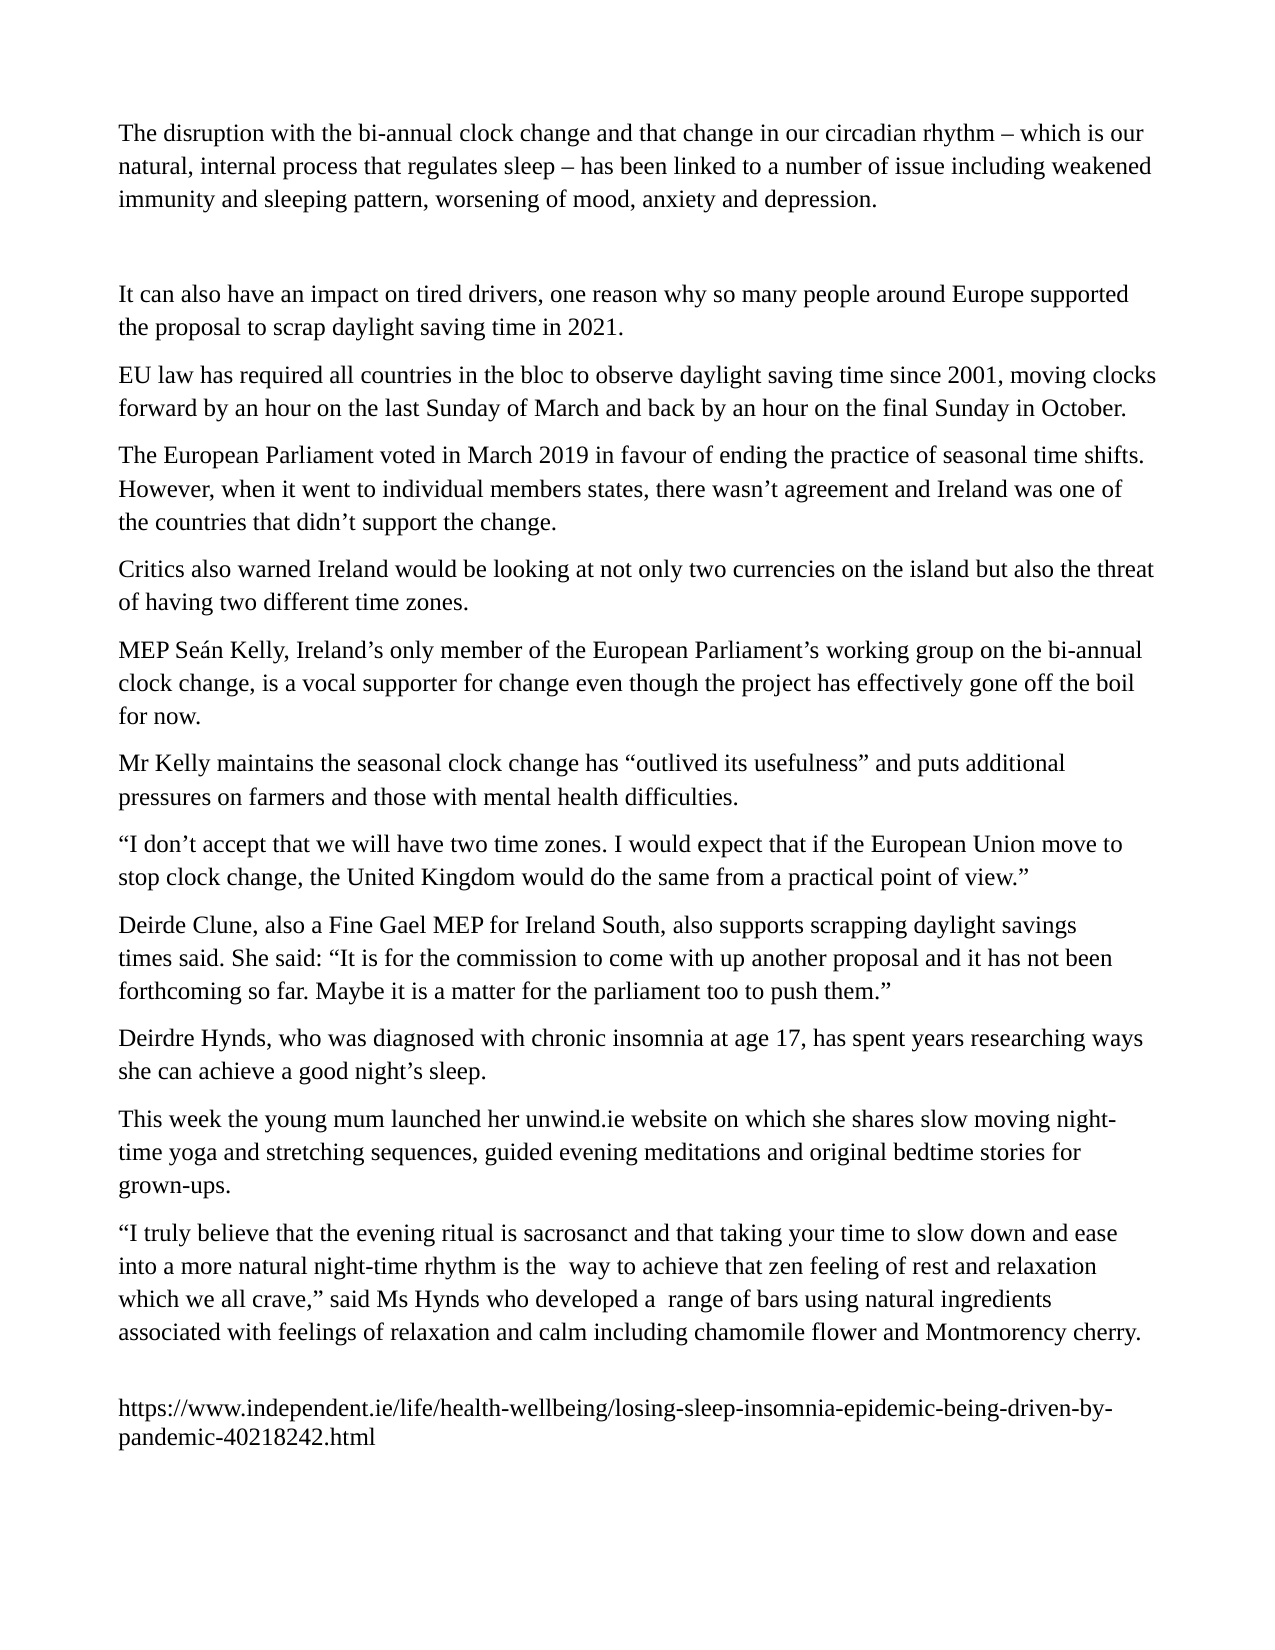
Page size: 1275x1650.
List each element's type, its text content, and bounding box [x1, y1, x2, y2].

text Mr Kelly maintains the seasonal clock change has “outlived its usefulness” and puts additional pressures on farmers and those with mental health difficulties. [118, 748, 1157, 810]
text EU law has required all countries in the bloc to observe daylight saving time since 2001, moving clocks forward by an hour on the last Sunday of March and back by an hour on the final Sunday in October. [118, 360, 1157, 422]
text MEP Seán Kelly, Ireland’s only member of the European Parliament’s working group on the bi-annual clock change, is a vocal supporter for change even though the project has effectively gone off the boil for now. [118, 635, 1157, 730]
text Critics also warned Ireland would be looking at not only two currencies on the island but also the threat of having two different time zones. [118, 554, 1157, 616]
text Deirdre Hynds, who was diagnosed with chronic insomnia at age 17, has spent years researching ways she can achieve a good night’s sleep. [118, 1023, 1157, 1085]
text “I truly believe that the evening ritual is sacrosanct and that taking your time to slow down and ease into a more natural night-time rhythm is the way to achieve that zen feeling of rest and relaxation which we all crave,” said Ms Hynds who developed a range of bars using natural ingredients associated with feelings of relaxation and calm including chamomile flower and Montmorency cherry. [118, 1218, 1157, 1346]
text “I don’t accept that we will have two time zones. I would expect that if the European Union move to stop clock change, the United Kingdom would do the same from a practical point of view.” [118, 829, 1157, 891]
text Deirde Clune, also a Fine Gael MEP for Ireland South, also supports scrapping daylight savings times said. She said: “It is for the commission to come with up another proposal and it has not been forthcoming so far. Maybe it is a matter for the parliament too to push them.” [118, 910, 1157, 1004]
text This week the young mum launched her unwind.ie website on which she shares slow moving night-time yoga and stretching sequences, guided evening meditations and original bedtime stories for grown-ups. [118, 1104, 1157, 1199]
text The European Parliament voted in March 2019 in favour of ending the practice of seasonal time shifts. However, when it went to individual members states, there wasn’t agreement and Ireland was one of the countries that didn’t support the change. [118, 441, 1157, 535]
text It can also have an impact on tired drivers, one reason why so many people around Europe supported the proposal to scrap daylight saving time in 2021. [118, 279, 1157, 341]
text The disruption with the bi-annual clock change and that change in our circadian rhythm – which is our natural, internal process that regulates sleep – has been linked to a number of issue including weakened immunity and sleeping pattern, worsening of mood, anxiety and depression. [118, 118, 1157, 213]
text https://www.independent.ie/life/health-wellbeing/losing-sleep-insomnia-epidemic-being-driven-by-pandemic-40218242.html [118, 1393, 1157, 1451]
